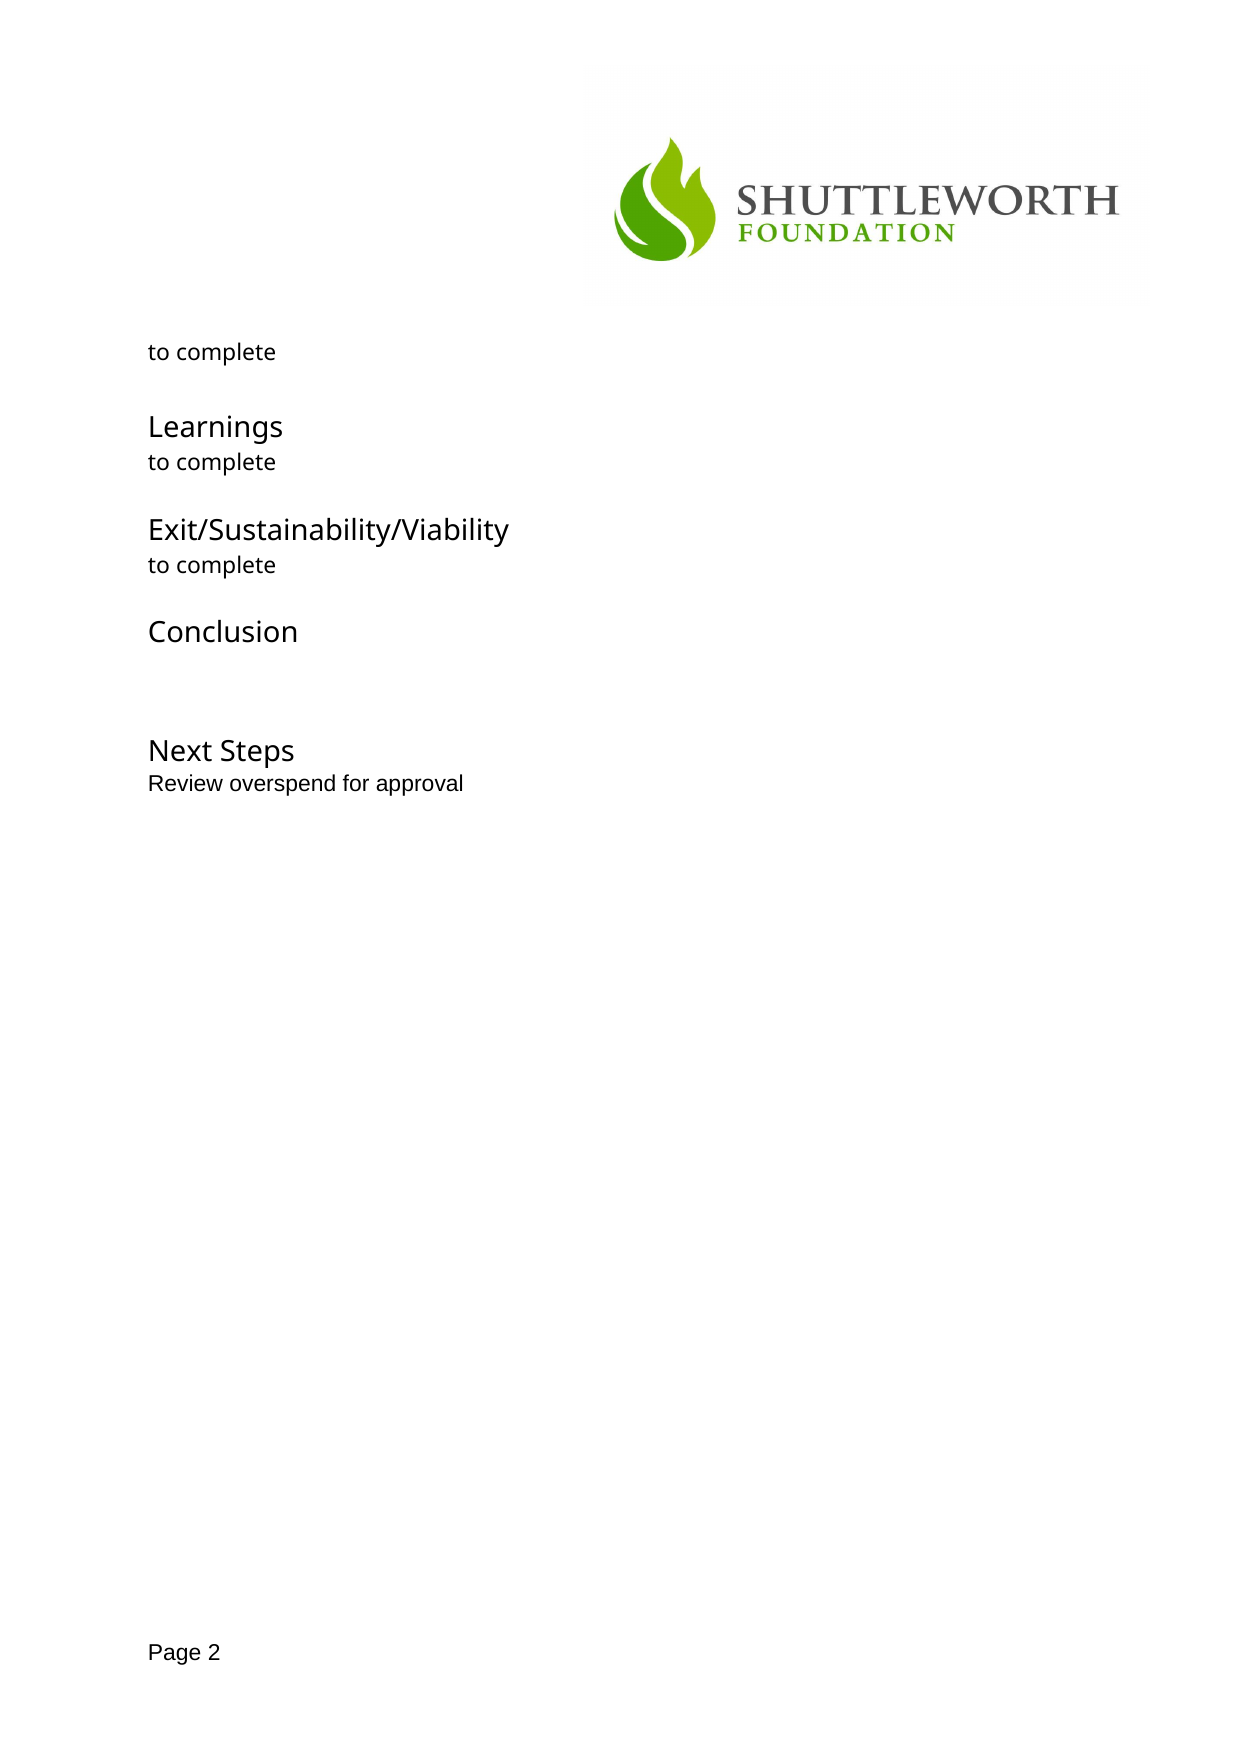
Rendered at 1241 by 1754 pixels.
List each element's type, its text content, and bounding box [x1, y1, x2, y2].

text Learnings [148, 407, 1122, 446]
text to complete [148, 336, 1122, 367]
picture [582, 65, 1150, 306]
text to complete [148, 548, 1122, 580]
text to complete [148, 446, 1122, 478]
text Review overspend for approval [148, 770, 1122, 796]
text Exit/Sustainability/Viability [148, 509, 1122, 548]
text Next Steps [148, 730, 1122, 770]
text Conclusion [148, 611, 1122, 651]
